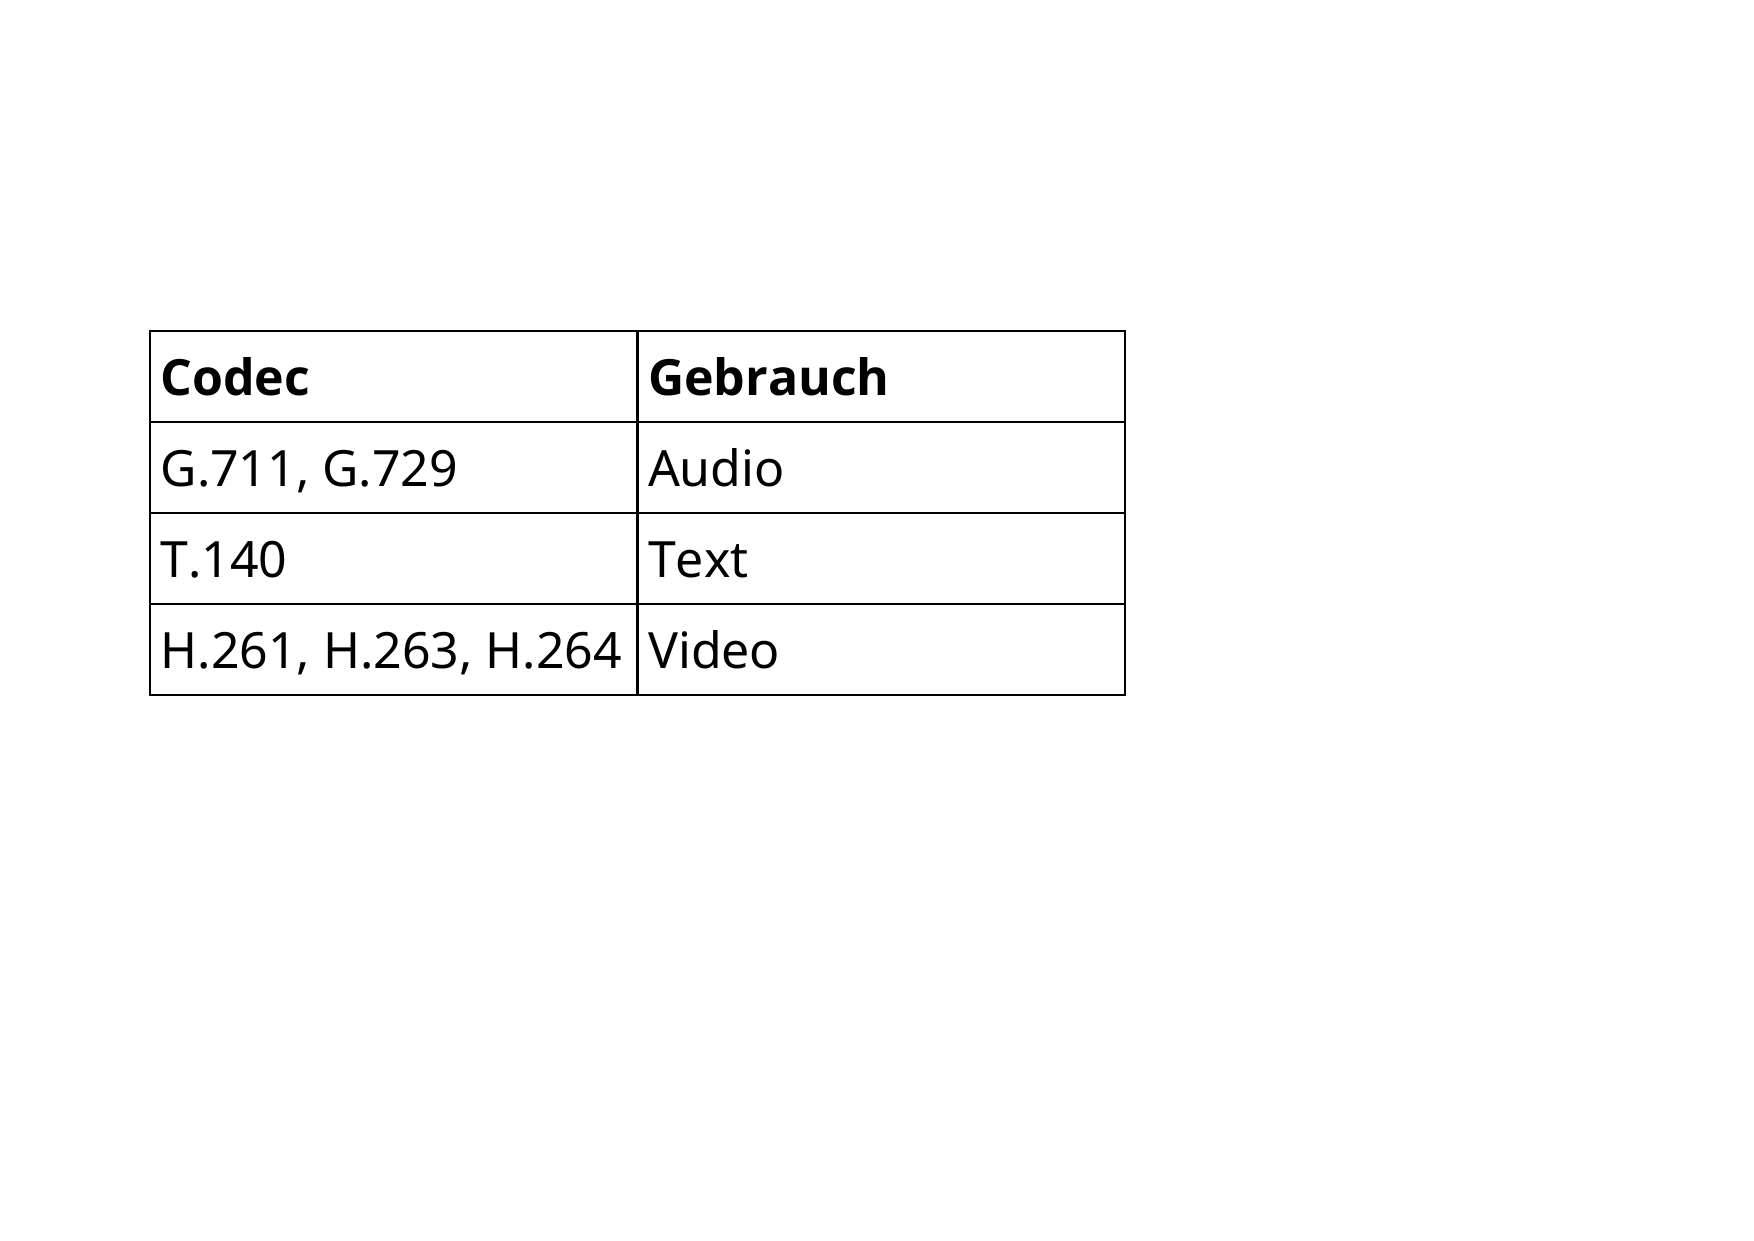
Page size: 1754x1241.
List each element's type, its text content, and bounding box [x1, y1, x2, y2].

table_cell T.140 [151, 514, 636, 603]
table_cell Video [639, 605, 1124, 694]
table_header Codec [151, 332, 636, 421]
table_cell Text [639, 514, 1124, 603]
table_cell G.711, G.729 [151, 423, 636, 512]
table_header Gebrauch [639, 332, 1124, 421]
table_cell Audio [639, 423, 1124, 512]
table_cell H.261, H.263, H.264 [151, 605, 636, 694]
